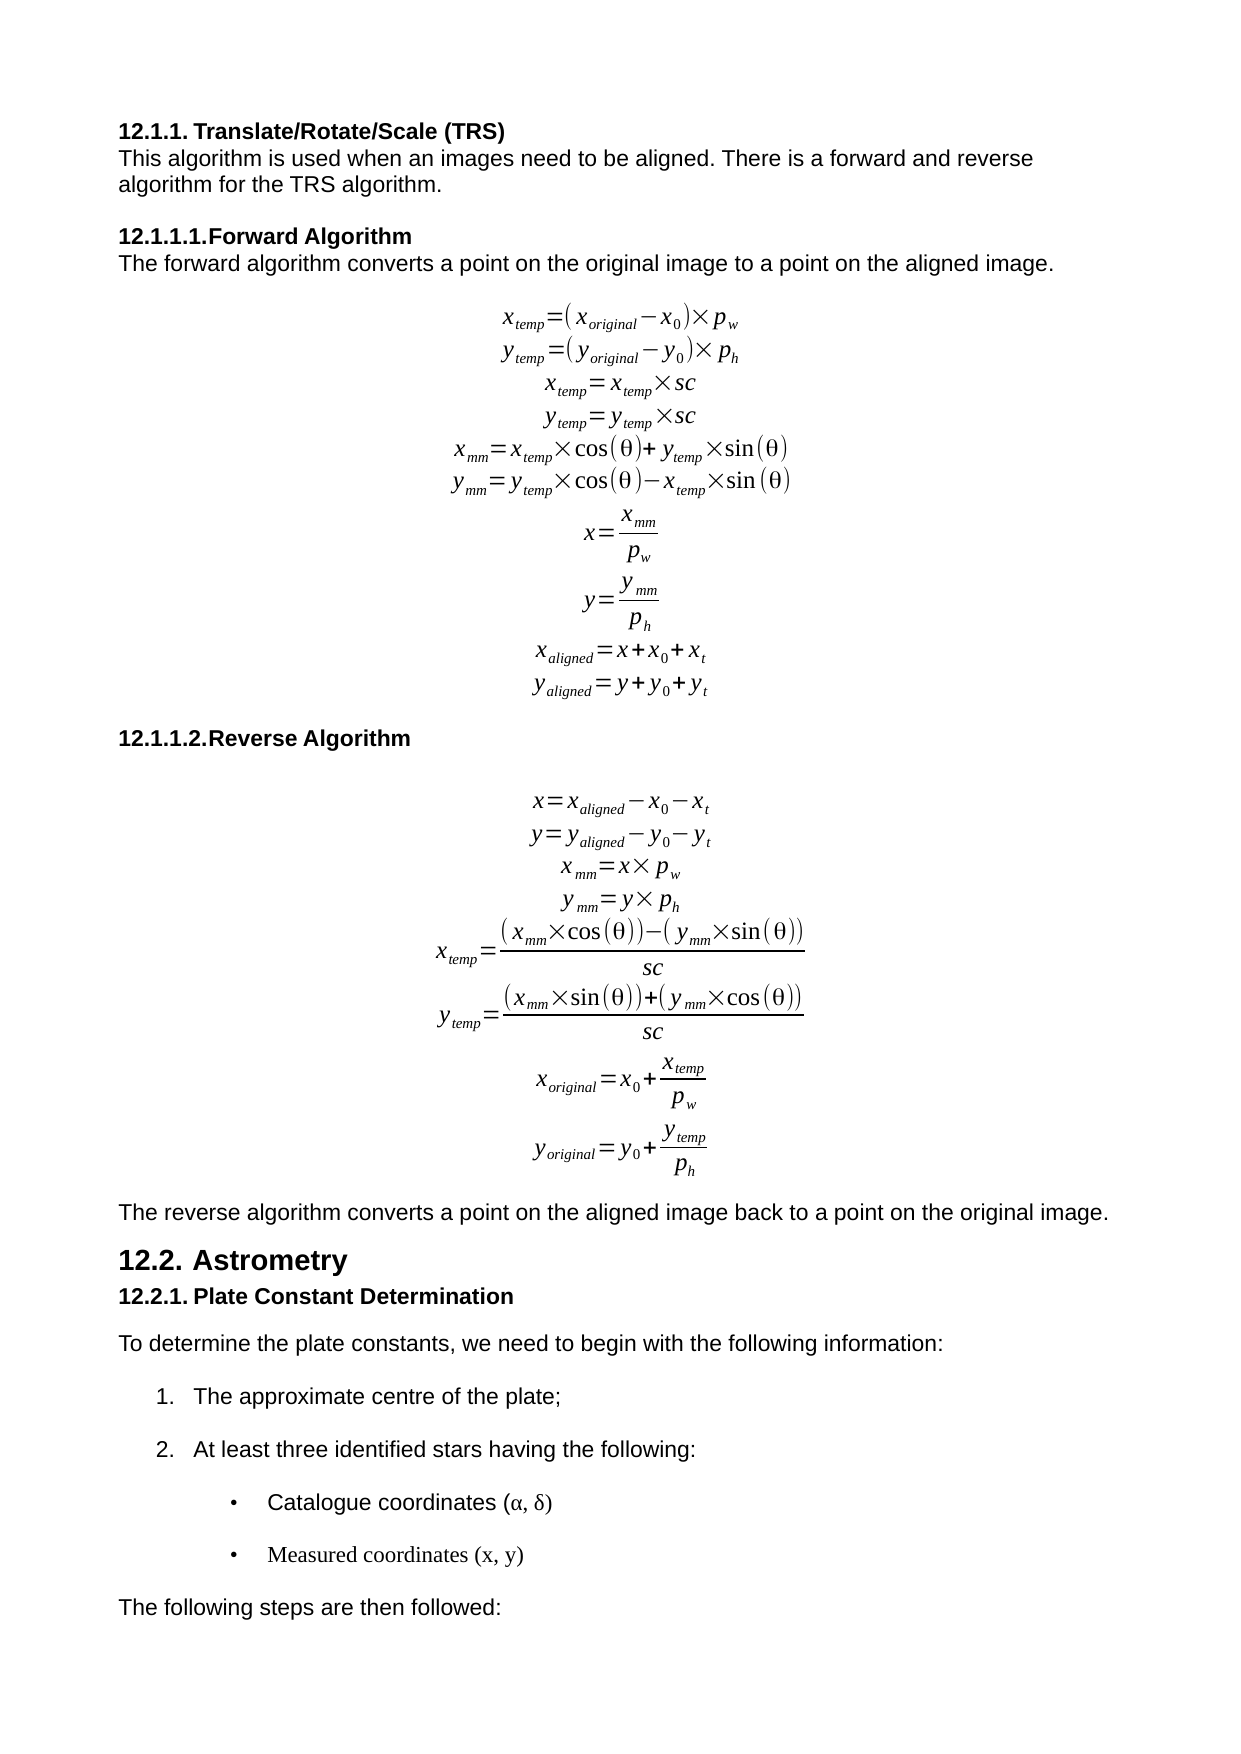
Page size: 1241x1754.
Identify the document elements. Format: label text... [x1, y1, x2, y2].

subtitle Forward Algorithm [118, 223, 1122, 249]
list The approximate centre of the plate; [156, 1369, 1122, 1409]
list At least three identified stars having the following: [156, 1422, 1122, 1462]
list Measured coordinates (x, y) [229, 1527, 1122, 1568]
text To determine the plate constants, we need to begin with the following information: [118, 1309, 1122, 1357]
subtitle Reverse Algorithm [118, 725, 1122, 751]
subtitle Astrometry [118, 1243, 1122, 1277]
text The following steps are then followed: [118, 1580, 1122, 1620]
subtitle Translate/Rotate/Scale (TRS) [118, 118, 1122, 144]
text The reverse algorithm converts a point on the aligned image back to a point on the original image. [118, 751, 1122, 1225]
subtitle Plate Constant Determination [118, 1283, 1122, 1309]
text This algorithm is used when an images need to be aligned. There is a forward and reverse algorithm for the TRS algorithm. [118, 144, 1122, 197]
text The forward algorithm converts a point on the original image to a point on the aligned image. [118, 249, 1122, 276]
list Catalogue coordinates (α, δ) [229, 1475, 1122, 1515]
